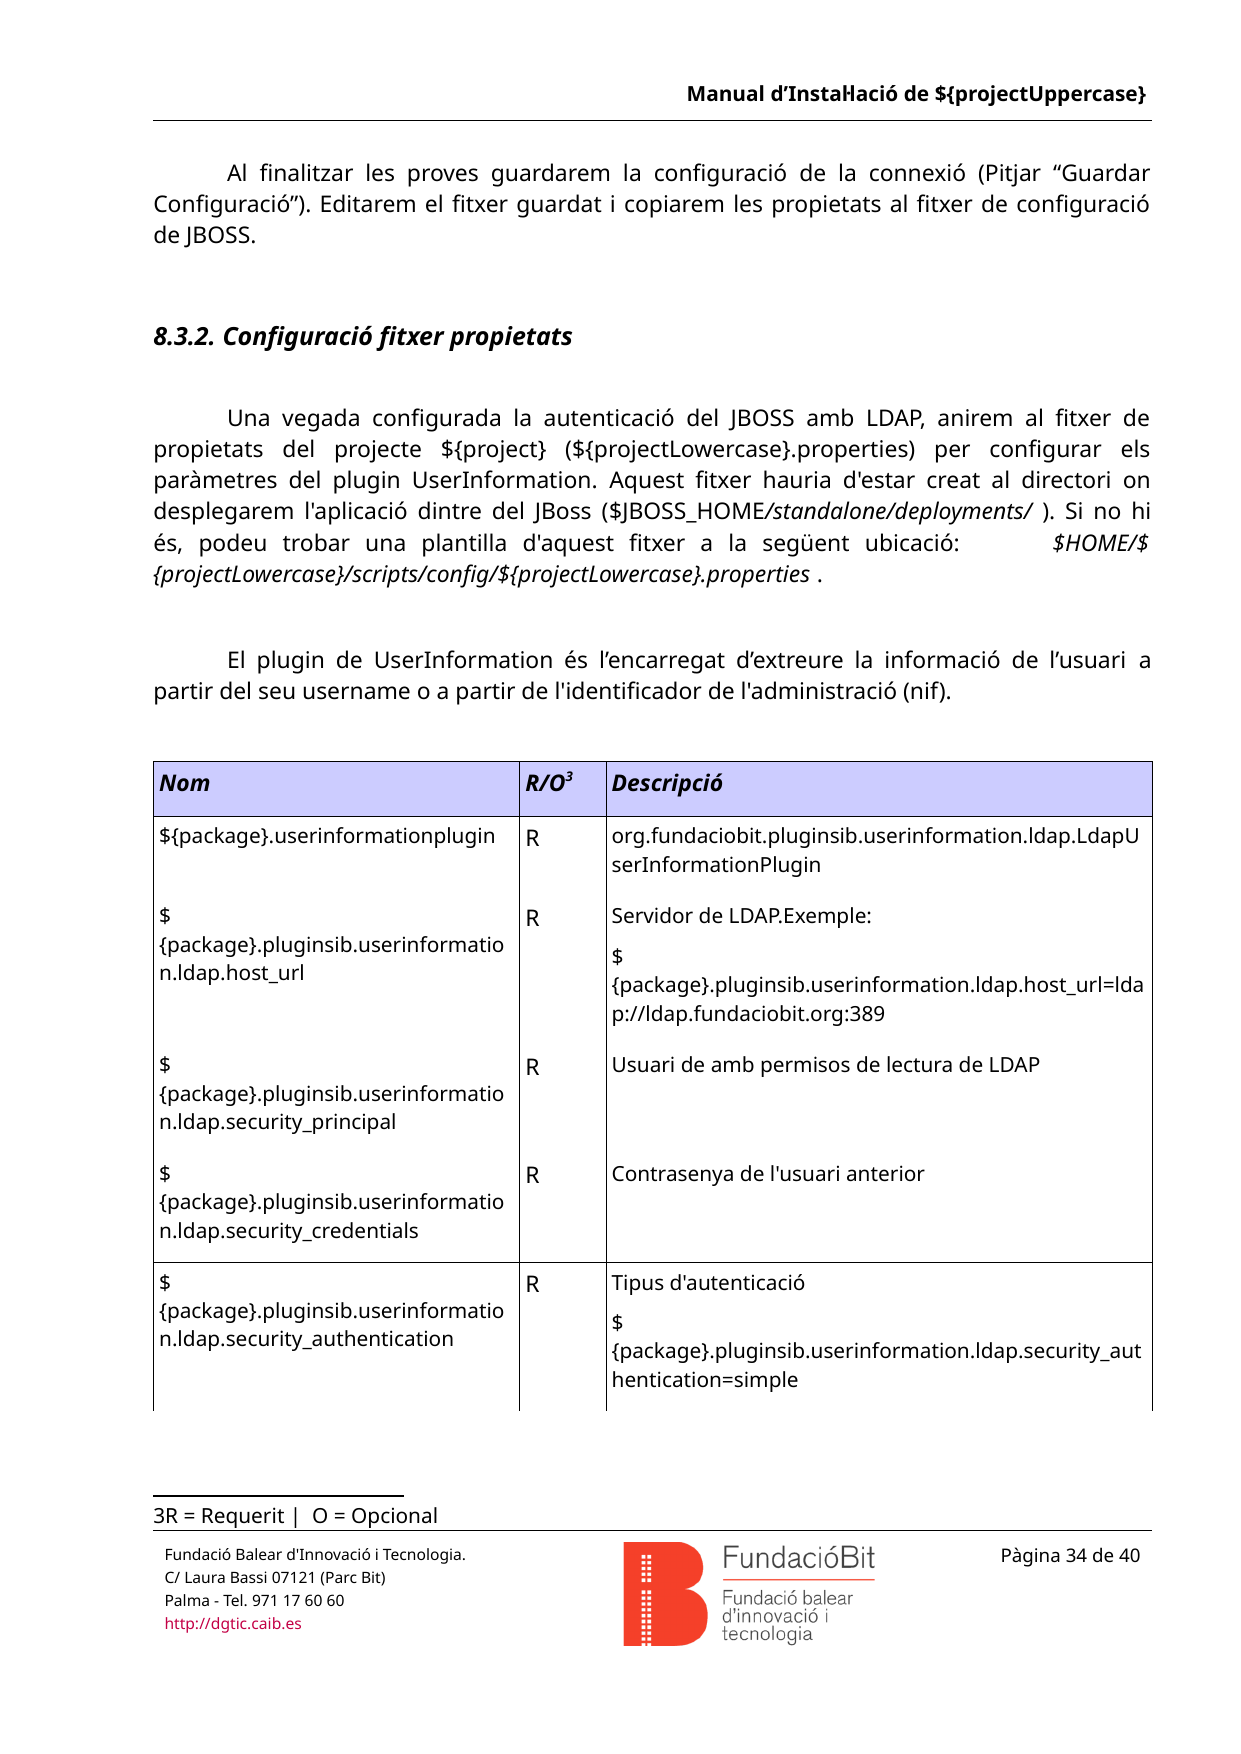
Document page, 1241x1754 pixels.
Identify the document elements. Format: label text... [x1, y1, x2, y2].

text El plugin de UserInformation és l’encarregat d’extreure la informació de l’usuari a partir del seu username o a partir de l'identificador de l'administració (nif). [153, 644, 1152, 706]
table_cell R [520, 1045, 606, 1153]
table_cell Tipus d'autenticació ${package}.pluginsib.userinformation.ldap.security_authentication=simple [607, 1263, 1152, 1411]
table_cell Contrasenya de l'usuari anterior [607, 1153, 1152, 1262]
subtitle Configuració fitxer propietats [153, 318, 1152, 352]
table_header Descripció [607, 762, 1152, 816]
table_cell org.fundaciobit.pluginsib.userinformation.ldap.LdapUserInformationPlugin [607, 817, 1152, 896]
table_cell ${package}.pluginsib.userinformation.ldap.security_authentication [154, 1263, 519, 1411]
text Una vegada configurada la autenticació del JBOSS amb LDAP, anirem al fitxer de propietats del projecte ${project} (${projectLowercase}.properties) per configurar els paràmetres del plugin UserInformation. Aquest fitxer hauria d'estar creat al directori on desplegarem l'aplicació dintre del JBoss ($JBOSS_HOME/standalone/deployments/ ). Si no hi és, podeu trobar una plantilla d'aquest fitxer a la següent ubicació: $HOME/${projectLowercase}/scripts/config/${projectLowercase}.properties . [153, 402, 1152, 589]
table_header R/O [520, 762, 606, 816]
table_cell ${package}.userinformationplugin [154, 817, 519, 896]
table_cell R [520, 896, 606, 1045]
table_cell Usuari de amb permisos de lectura de LDAP [607, 1045, 1152, 1153]
text Al finalitzar les proves guardarem la configuració de la connexió (Pitjar “Guardar Configuració”). Editarem el fitxer guardat i copiarem les propietats al fitxer de configuració de JBOSS. [153, 156, 1152, 250]
table_cell R [520, 1263, 606, 1411]
table_cell ${package}.pluginsib.userinformation.ldap.security_principal [154, 1045, 519, 1153]
table_cell R [520, 1153, 606, 1262]
picture [623, 1542, 875, 1646]
table_cell ${package}.pluginsib.userinformation.ldap.security_credentials [154, 1153, 519, 1262]
table_cell ${package}.pluginsib.userinformation.ldap.host_url [154, 896, 519, 1045]
table_header Nom [154, 762, 519, 816]
table_cell Servidor de LDAP.Exemple: ${package}.pluginsib.userinformation.ldap.host_url=ldap://ldap.fundaciobit.org:389 [607, 896, 1152, 1045]
table_cell R [520, 817, 606, 896]
